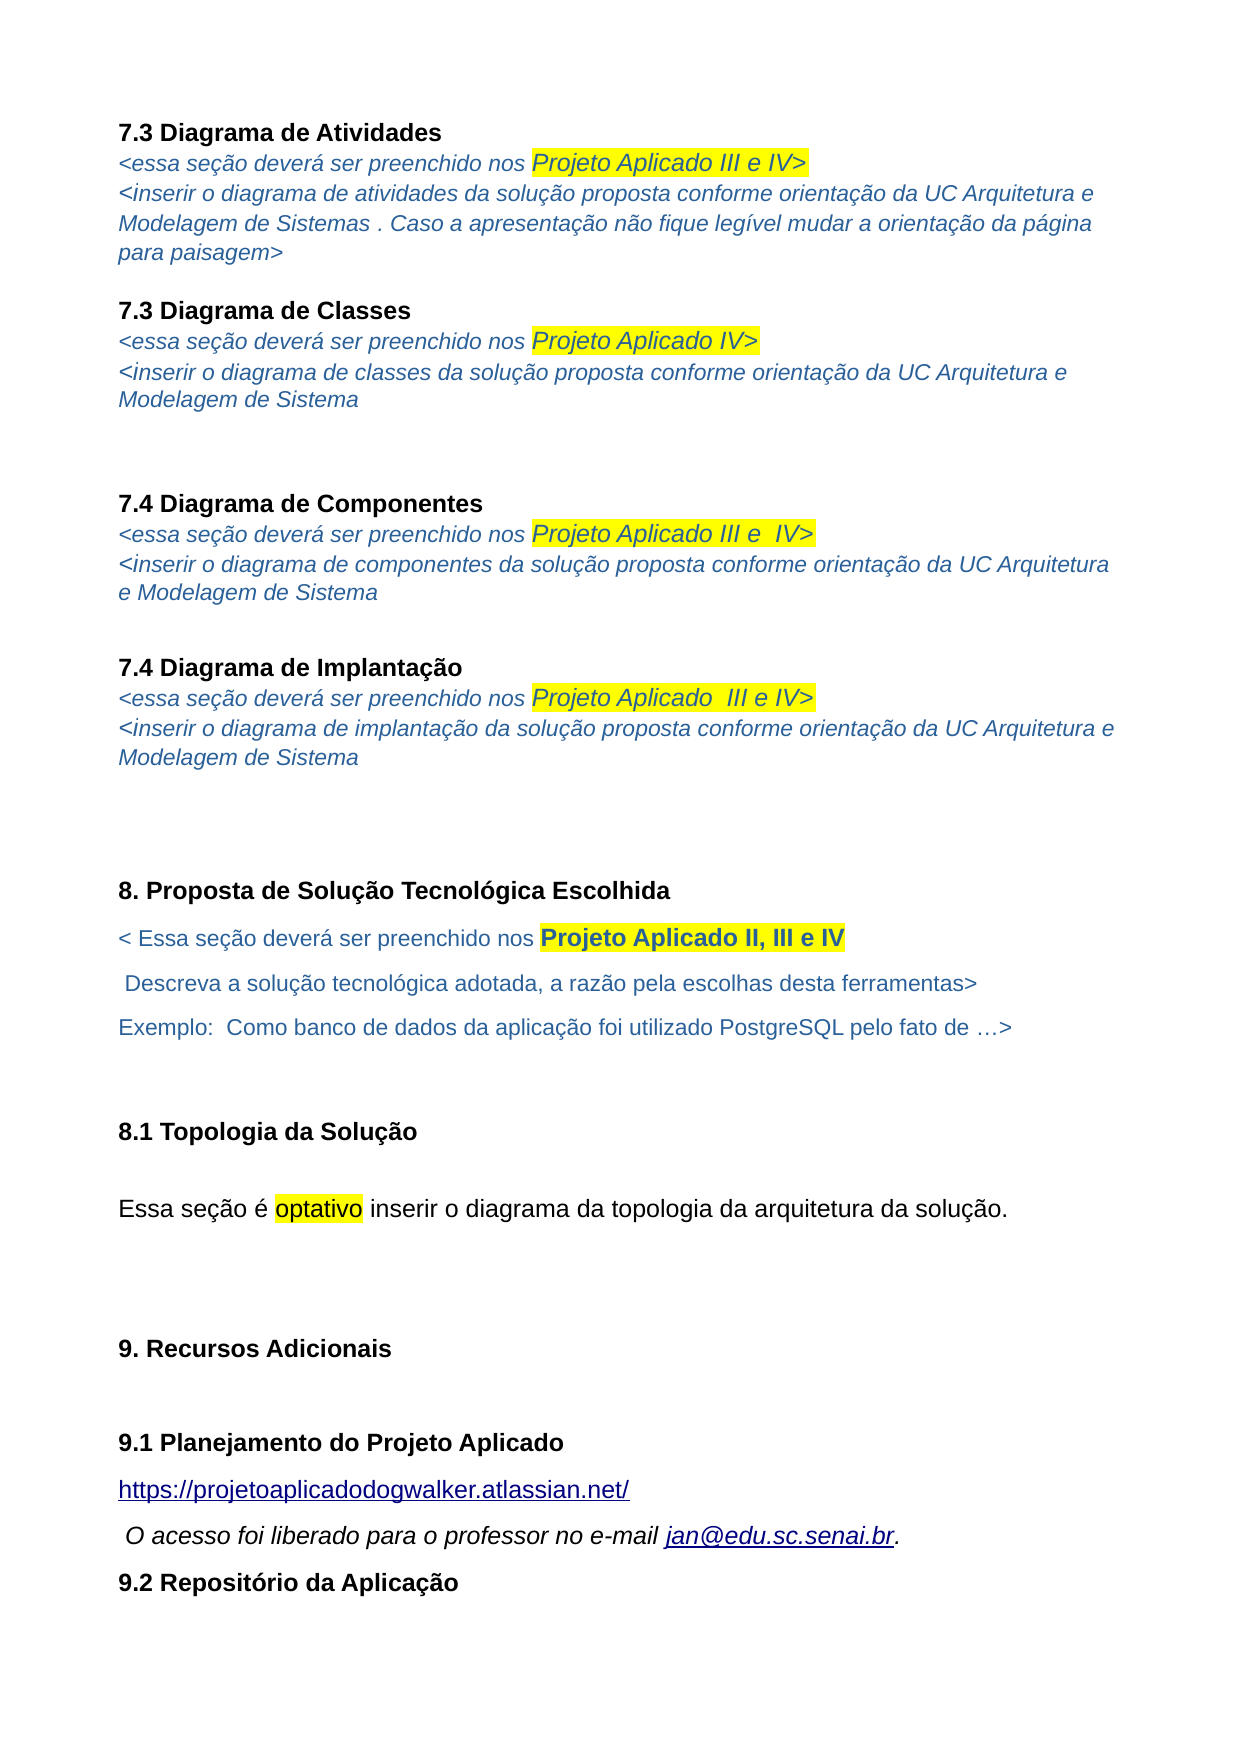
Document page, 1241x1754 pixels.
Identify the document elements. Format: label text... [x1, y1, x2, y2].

text https://projetoaplicadodogwalker.atlassian.net/ [118, 1474, 1122, 1503]
text Exemplo: Como banco de dados da aplicação foi utilizado PostgreSQL pelo fato de …> 8.1 Topologia da Solução [118, 1014, 1122, 1146]
text 7.4 Diagrama de Implantação <essa seção deverá ser preenchido nos Projeto Aplicado III e IV> <inserir o diagrama de implantação da solução proposta conforme orientação da UC Arquitetura e Modelagem de Sistema [118, 653, 1122, 770]
text 7.4 Diagrama de Componentes <essa seção deverá ser preenchido nos Projeto Aplicado III e IV> <inserir o diagrama de componentes da solução proposta conforme orientação da UC Arquitetura e Modelagem de Sistema [118, 488, 1122, 635]
text 8. Proposta de Solução Tecnológica Escolhida [118, 876, 1122, 905]
text O acesso foi liberado para o professor no e-mail jan@edu.sc.senai.br. [118, 1521, 1122, 1550]
text 9.1 Planejamento do Projeto Aplicado [118, 1428, 1122, 1457]
text 7.3 Diagrama de Atividades <essa seção deverá ser preenchido nos Projeto Aplicado III e IV> <inserir o diagrama de atividades da solução proposta conforme orientação da UC Arquitetura e Modelagem de Sistemas . Caso a apresentação não fique legível mudar a orientação da página para paisagem> 7.3 Diagrama de Classes <essa seção deverá ser preenchido nos Projeto Aplicado IV> <inserir o diagrama de classes da solução proposta conforme orientação da UC Arquitetura e Modelagem de Sistema [118, 118, 1122, 471]
text 9. Recursos Adicionais [118, 1334, 1122, 1363]
text < Essa seção deverá ser preenchido nos Projeto Aplicado II, III e IV [118, 923, 1122, 952]
text Descreva a solução tecnológica adotada, a razão pela escolhas desta ferramentas> [118, 970, 1122, 996]
text 9.2 Repositório da Aplicação [118, 1568, 1122, 1597]
text Essa seção é optativo inserir o diagrama da topologia da arquitetura da solução. [118, 1164, 1122, 1223]
